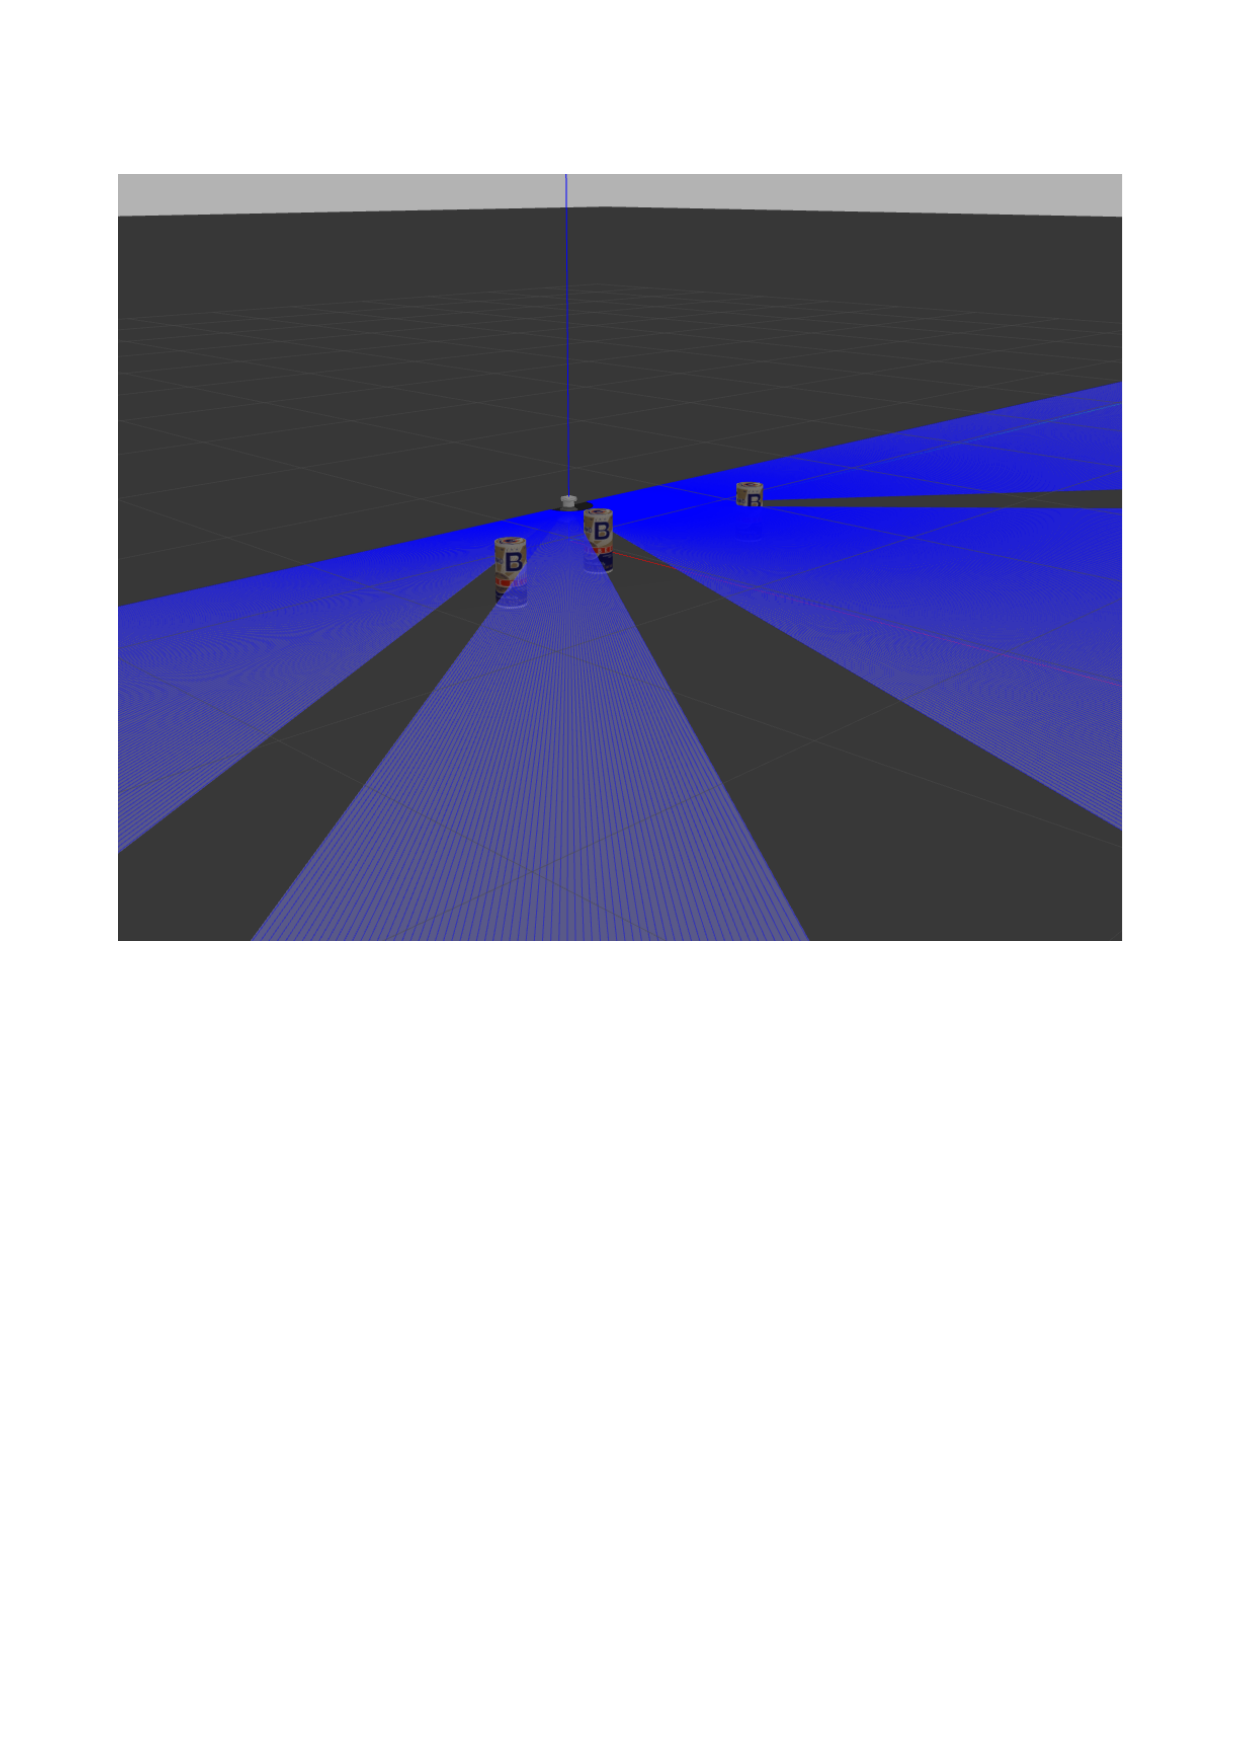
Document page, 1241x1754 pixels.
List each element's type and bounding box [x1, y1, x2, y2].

picture [118, 174, 1123, 941]
